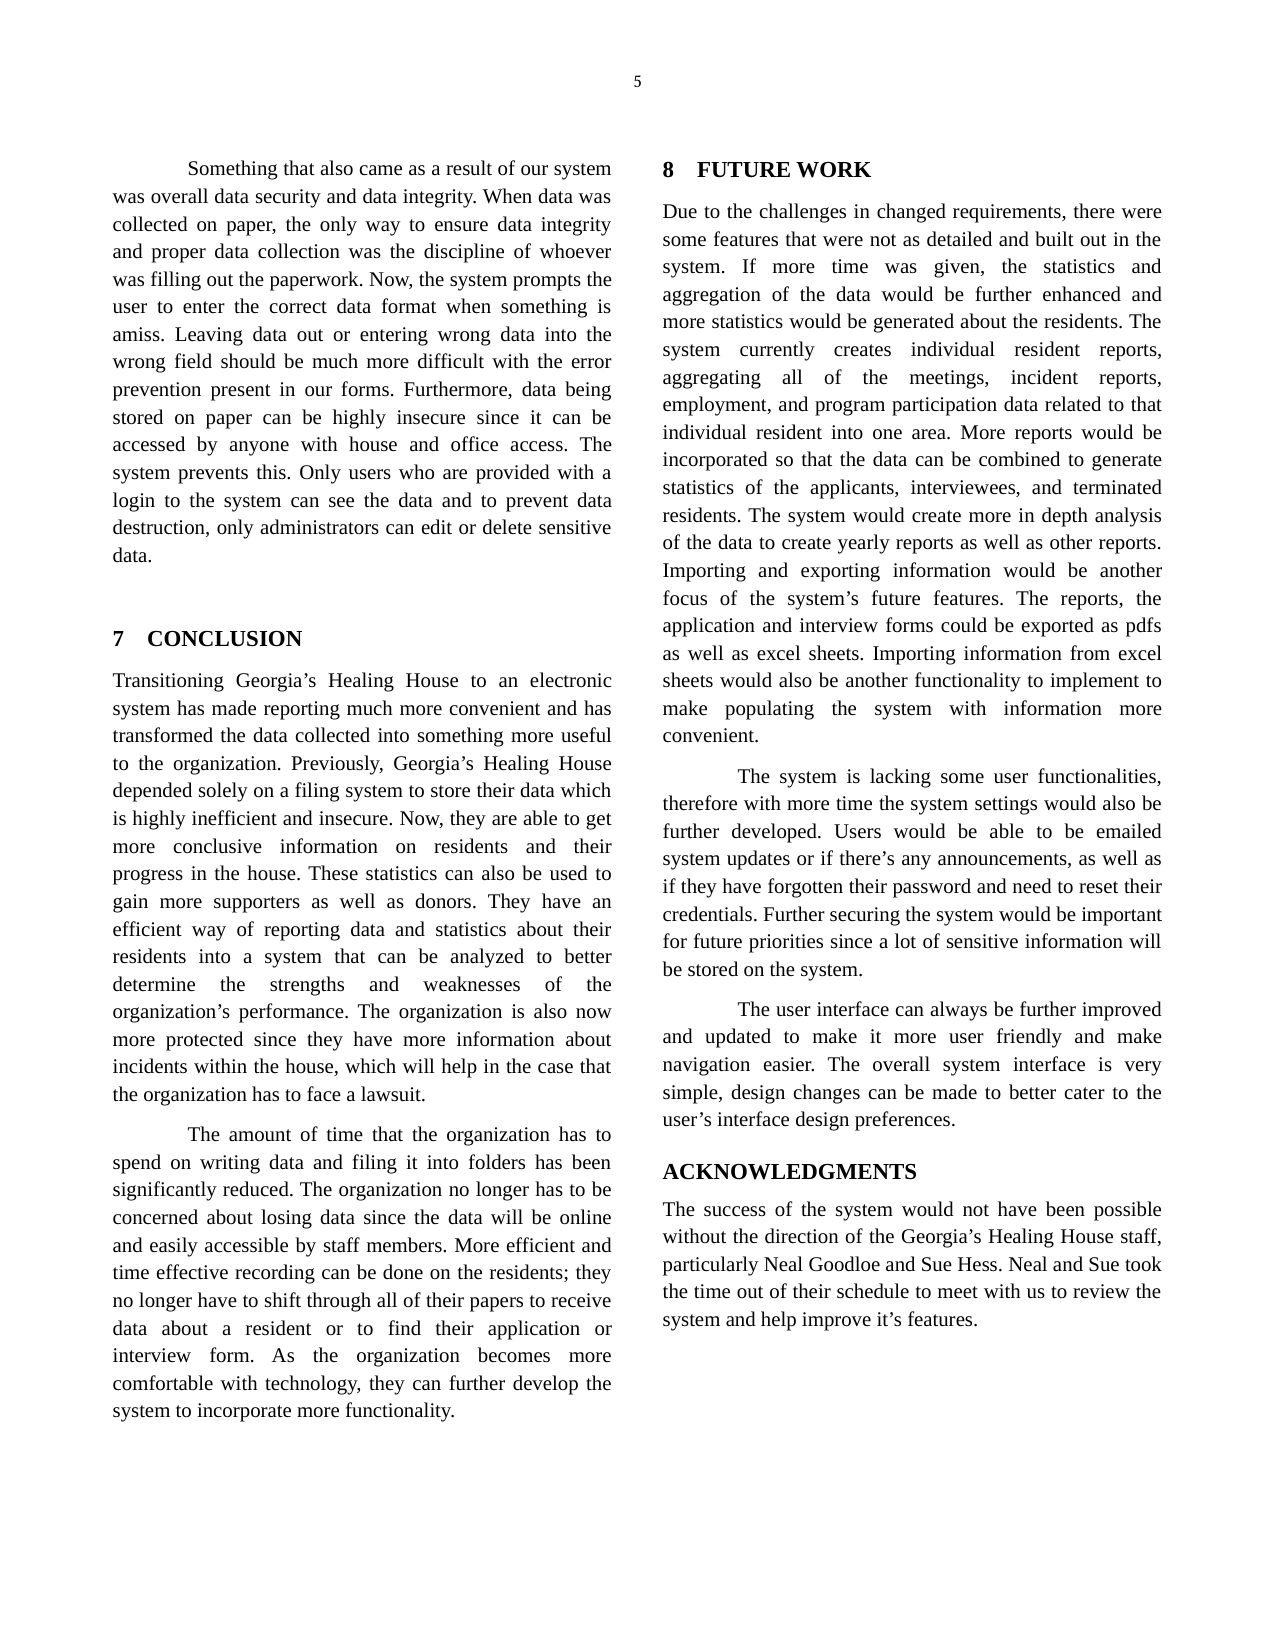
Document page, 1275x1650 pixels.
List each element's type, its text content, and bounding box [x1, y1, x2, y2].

text The system is lacking some user functionalities, therefore with more time the system settings would also be further developed. Users would be able to be emailed system updates or if there’s any announcements, as well as if they have forgotten their password and need to reset their credentials. Further securing the system would be important for future priorities since a lot of sensitive information will be stored on the system. [662, 763, 1162, 981]
text 7 CONCLUSION [112, 625, 612, 652]
text Transitioning Georgia’s Healing House to an electronic system has made reporting much more convenient and has transformed the data collected into something more useful to the organization. Previously, Georgia’s Healing House depended solely on a filing system to store their data which is highly inefficient and insecure. Now, they are able to get more conclusive information on residents and their progress in the house. These statistics can also be used to gain more supporters as well as donors. They have an efficient way of reporting data and statistics about their residents into a system that can be analyzed to better determine the strengths and weaknesses of the organization’s performance. The organization is also now more protected since they have more information about incidents within the house, which will help in the case that the organization has to face a lawsuit. [112, 668, 612, 1106]
text ACKNOWLEDGMENTS [662, 1158, 1162, 1184]
text Something that also came as a result of our system was overall data security and data integrity. When data was collected on paper, the only way to ensure data integrity and proper data collection was the discipline of whoever was filling out the paperwork. Now, the system prompts the user to enter the correct data format when something is amiss. Leaving data out or entering wrong data into the wrong field should be much more difficult with the error prevention present in our forms. Furthermore, data being stored on paper can be highly insecure since it can be accessed by anyone with house and office access. The system prevents this. Only users who are provided with a login to the system can see the data and to prevent data destruction, only administrators can edit or delete sensitive data. [112, 156, 612, 567]
text The user interface can always be further improved and updated to make it more user friendly and make navigation easier. The overall system interface is very simple, design changes can be made to better cater to the user’s interface design preferences. [662, 997, 1162, 1131]
text Due to the challenges in changed requirements, there were some features that were not as detailed and built out in the system. If more time was given, the statistics and aggregation of the data would be further enhanced and more statistics would be generated about the residents. The system currently creates individual resident reports, aggregating all of the meetings, incident reports, employment, and program participation data related to that individual resident into one area. More reports would be incorporated so that the data can be combined to generate statistics of the applicants, interviewees, and terminated residents. The system would create more in depth analysis of the data to create yearly reports as well as other reports. Importing and exporting information would be another focus of the system’s future features. The reports, the application and interview forms could be exported as pdfs as well as excel sheets. Importing information from excel sheets would also be another functionality to implement to make populating the system with information more convenient. [662, 199, 1162, 747]
text 8 FUTURE WORK [662, 156, 1162, 183]
text The success of the system would not have been possible without the direction of the Georgia’s Healing House staff, particularly Neal Goodloe and Sue Hess. Neal and Sue took the time out of their schedule to meet with us to review the system and help improve it’s features. [662, 1197, 1162, 1331]
text The amount of time that the organization has to spend on writing data and filing it into folders has been significantly reduced. The organization no longer has to be concerned about losing data since the data will be online and easily accessible by staff members. More efficient and time effective recording can be done on the residents; they no longer have to shift through all of their papers to receive data about a resident or to find their application or interview form. As the organization becomes more comfortable with technology, they can further develop the system to incorporate more functionality. [112, 1122, 612, 1422]
